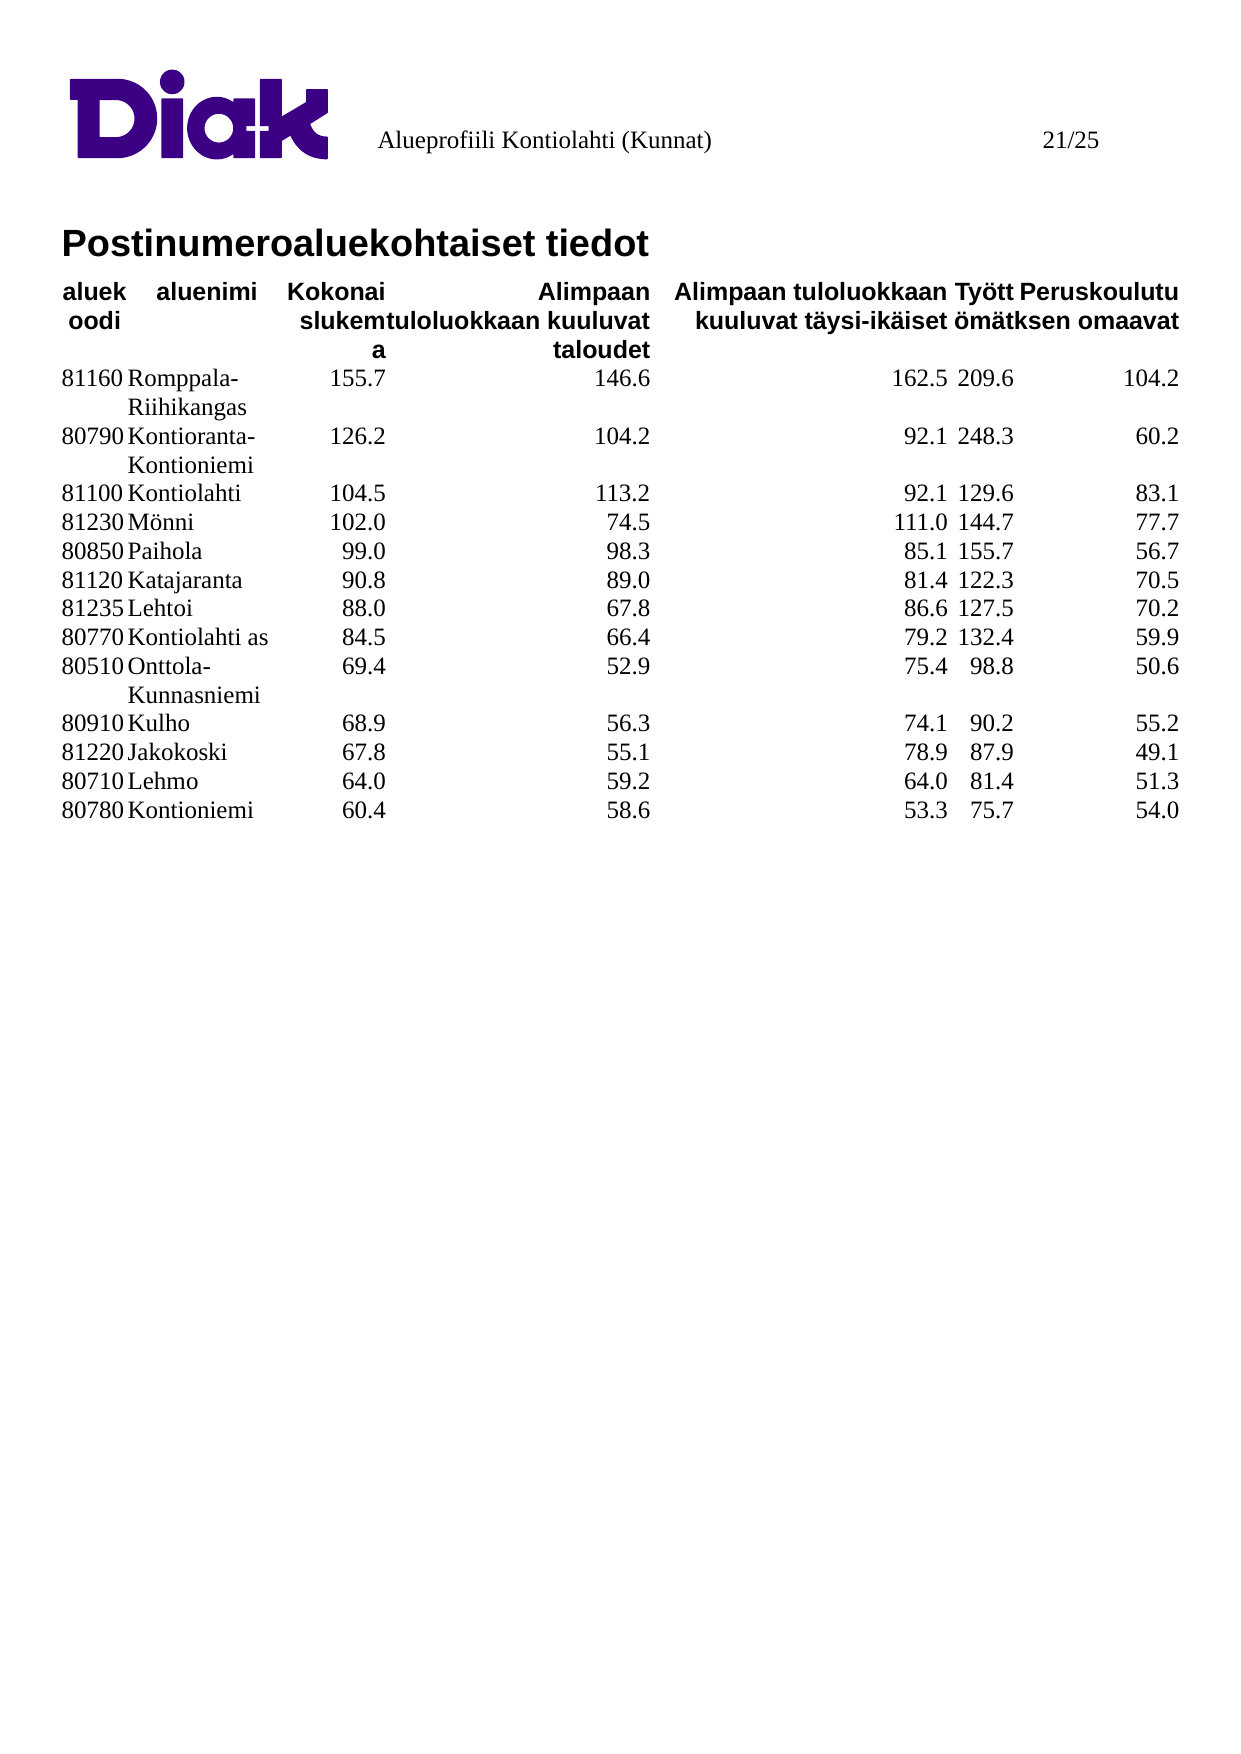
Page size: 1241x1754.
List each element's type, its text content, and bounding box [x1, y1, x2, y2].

table_cell 111.0 [650, 507, 948, 536]
table_cell 80850 [61, 536, 127, 565]
table_cell 74.5 [385, 507, 650, 536]
table_cell Kulho [128, 709, 286, 737]
table_cell 79.2 [650, 622, 948, 651]
table_cell Lehtoi [128, 594, 286, 622]
table_cell 83.1 [1014, 479, 1179, 507]
table_cell Lehmo [128, 766, 286, 795]
table_cell 81160 [61, 364, 127, 421]
table_cell 80710 [61, 766, 127, 795]
table_cell 86.6 [650, 594, 948, 622]
table_cell 75.4 [650, 651, 948, 708]
table_cell 70.2 [1014, 594, 1179, 622]
table_cell 209.6 [948, 364, 1014, 421]
table_cell 248.3 [948, 421, 1014, 478]
table_cell 127.5 [948, 594, 1014, 622]
table_cell 81.4 [948, 766, 1014, 795]
table_header aluekoodi [61, 277, 127, 363]
table_cell 98.8 [948, 651, 1014, 708]
table_cell 67.8 [385, 594, 650, 622]
table_cell 81100 [61, 479, 127, 507]
table_cell 80910 [61, 709, 127, 737]
table_cell 67.8 [286, 737, 385, 766]
table_header Alimpaan tuloluokkaan kuuluvat täysi-ikäiset [650, 277, 948, 363]
table_cell 88.0 [286, 594, 385, 622]
table_cell Jakokoski [128, 737, 286, 766]
table_cell 80770 [61, 622, 127, 651]
table_cell 55.1 [385, 737, 650, 766]
table_cell 132.4 [948, 622, 1014, 651]
table_cell 50.6 [1014, 651, 1179, 708]
table_cell 80790 [61, 421, 127, 478]
table_cell Kontiolahti as [128, 622, 286, 651]
table_cell 162.5 [650, 364, 948, 421]
table_cell 74.1 [650, 709, 948, 737]
table_cell Romppala-Riihikangas [128, 364, 286, 421]
table_cell 55.2 [1014, 709, 1179, 737]
table_header Työttömät [948, 277, 1014, 363]
table_cell 69.4 [286, 651, 385, 708]
table_cell 60.2 [1014, 421, 1179, 478]
table_cell 54.0 [1014, 795, 1179, 823]
table_cell 64.0 [650, 766, 948, 795]
table_cell 75.7 [948, 795, 1014, 823]
table_cell 81220 [61, 737, 127, 766]
table_header aluenimi [128, 277, 286, 363]
table_cell 144.7 [948, 507, 1014, 536]
table_cell 113.2 [385, 479, 650, 507]
table_cell 64.0 [286, 766, 385, 795]
table_cell 81.4 [650, 565, 948, 593]
table_cell 59.2 [385, 766, 650, 795]
table_cell 51.3 [1014, 766, 1179, 795]
table_cell 89.0 [385, 565, 650, 593]
table_cell Mönni [128, 507, 286, 536]
table_cell 155.7 [948, 536, 1014, 565]
table_cell 90.2 [948, 709, 1014, 737]
table_cell 77.7 [1014, 507, 1179, 536]
table_cell Kontioniemi [128, 795, 286, 823]
table_cell 99.0 [286, 536, 385, 565]
table_cell 98.3 [385, 536, 650, 565]
table_cell Paihola [128, 536, 286, 565]
table_cell 104.2 [1014, 364, 1179, 421]
table_cell 58.6 [385, 795, 650, 823]
table_cell 80510 [61, 651, 127, 708]
table_cell 92.1 [650, 421, 948, 478]
table_cell 56.7 [1014, 536, 1179, 565]
table_cell 53.3 [650, 795, 948, 823]
table_cell 70.5 [1014, 565, 1179, 593]
table_cell Kontiolahti [128, 479, 286, 507]
table_cell 155.7 [286, 364, 385, 421]
table_cell 80780 [61, 795, 127, 823]
table_cell 92.1 [650, 479, 948, 507]
table_cell Katajaranta [128, 565, 286, 593]
table_cell 146.6 [385, 364, 650, 421]
subtitle Postinumeroaluekohtaiset tiedot [61, 221, 1179, 265]
table_cell 66.4 [385, 622, 650, 651]
table_cell 52.9 [385, 651, 650, 708]
table_header Peruskoulutuksen omaavat [1014, 277, 1179, 363]
table_cell 90.8 [286, 565, 385, 593]
table_cell 59.9 [1014, 622, 1179, 651]
table_cell Kontioranta-Kontioniemi [128, 421, 286, 478]
table_cell 81230 [61, 507, 127, 536]
table_cell 129.6 [948, 479, 1014, 507]
table_cell 102.0 [286, 507, 385, 536]
table_header Alimpaan tuloluokkaan kuuluvat taloudet [385, 277, 650, 363]
table_cell 126.2 [286, 421, 385, 478]
table_cell 104.5 [286, 479, 385, 507]
table_cell 87.9 [948, 737, 1014, 766]
table_cell 104.2 [385, 421, 650, 478]
table_cell 49.1 [1014, 737, 1179, 766]
table_cell Onttola-Kunnasniemi [128, 651, 286, 708]
table_cell 122.3 [948, 565, 1014, 593]
table_cell 85.1 [650, 536, 948, 565]
table_cell 60.4 [286, 795, 385, 823]
table_cell 84.5 [286, 622, 385, 651]
table_cell 68.9 [286, 709, 385, 737]
table_cell 78.9 [650, 737, 948, 766]
table_cell 81120 [61, 565, 127, 593]
table_cell 56.3 [385, 709, 650, 737]
table_header Kokonaislukema [286, 277, 385, 363]
table_cell 81235 [61, 594, 127, 622]
